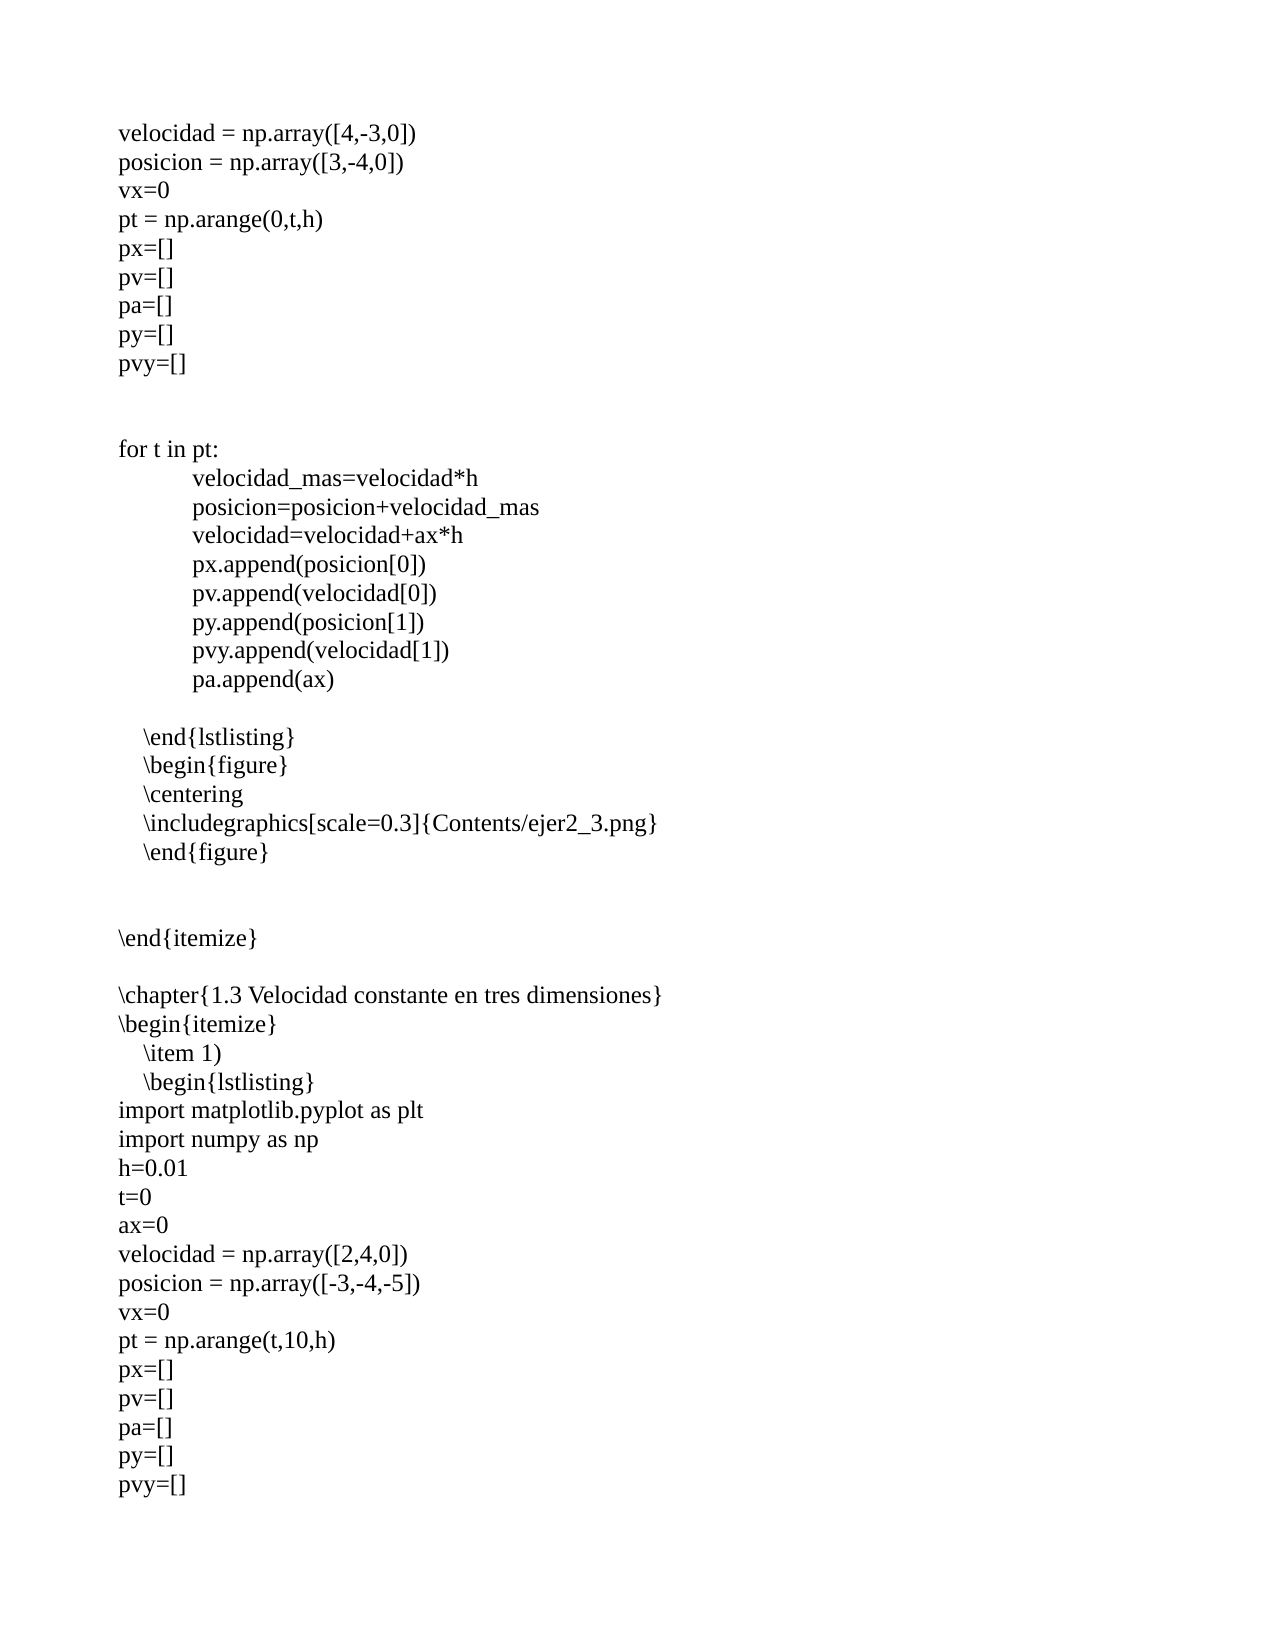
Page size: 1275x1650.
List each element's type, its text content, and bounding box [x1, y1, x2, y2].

text posicion = np.array([3,-4,0]) [118, 147, 1157, 176]
text import numpy as np [118, 1124, 1157, 1153]
text \item 1) [118, 1038, 1157, 1067]
text pt = np.arange(t,10,h) [118, 1326, 1157, 1354]
text pa=[] [118, 291, 1157, 319]
text pa=[] [118, 1412, 1157, 1441]
text pt = np.arange(0,t,h) [118, 204, 1157, 233]
text \begin{itemize} [118, 1009, 1157, 1038]
text vx=0 [118, 176, 1157, 204]
text posicion = np.array([-3,-4,-5]) [118, 1268, 1157, 1297]
text velocidad=velocidad+ax*h [118, 521, 1157, 549]
text px=[] [118, 1354, 1157, 1383]
text pv.append(velocidad[0]) [118, 578, 1157, 607]
text \centering [118, 779, 1157, 808]
text pv=[] [118, 262, 1157, 291]
text vx=0 [118, 1297, 1157, 1326]
text \begin{lstlisting} [118, 1067, 1157, 1096]
text ax=0 [118, 1211, 1157, 1239]
text pv=[] [118, 1383, 1157, 1412]
text \end{figure} [118, 837, 1157, 866]
text velocidad_mas=velocidad*h [118, 463, 1157, 492]
text for t in pt: [118, 434, 1157, 463]
text \includegraphics[scale=0.3]{Contents/ejer2_3.png} [118, 808, 1157, 837]
text px=[] [118, 233, 1157, 262]
text \end{lstlisting} [118, 722, 1157, 751]
text px.append(posicion[0]) [118, 549, 1157, 578]
text velocidad = np.array([4,-3,0]) [118, 118, 1157, 147]
text pvy=[] [118, 1469, 1157, 1498]
text \end{itemize} [118, 923, 1157, 952]
text pvy.append(velocidad[1]) [118, 636, 1157, 664]
text t=0 [118, 1182, 1157, 1211]
text import matplotlib.pyplot as plt [118, 1096, 1157, 1124]
text \chapter{1.3 Velocidad constante en tres dimensiones} [118, 981, 1157, 1009]
text py=[] [118, 319, 1157, 348]
text \begin{figure} [118, 751, 1157, 779]
text posicion=posicion+velocidad_mas [118, 492, 1157, 521]
text velocidad = np.array([2,4,0]) [118, 1239, 1157, 1268]
text py.append(posicion[1]) [118, 607, 1157, 636]
text py=[] [118, 1441, 1157, 1469]
text h=0.01 [118, 1153, 1157, 1182]
text pvy=[] [118, 348, 1157, 377]
text pa.append(ax) [118, 664, 1157, 693]
